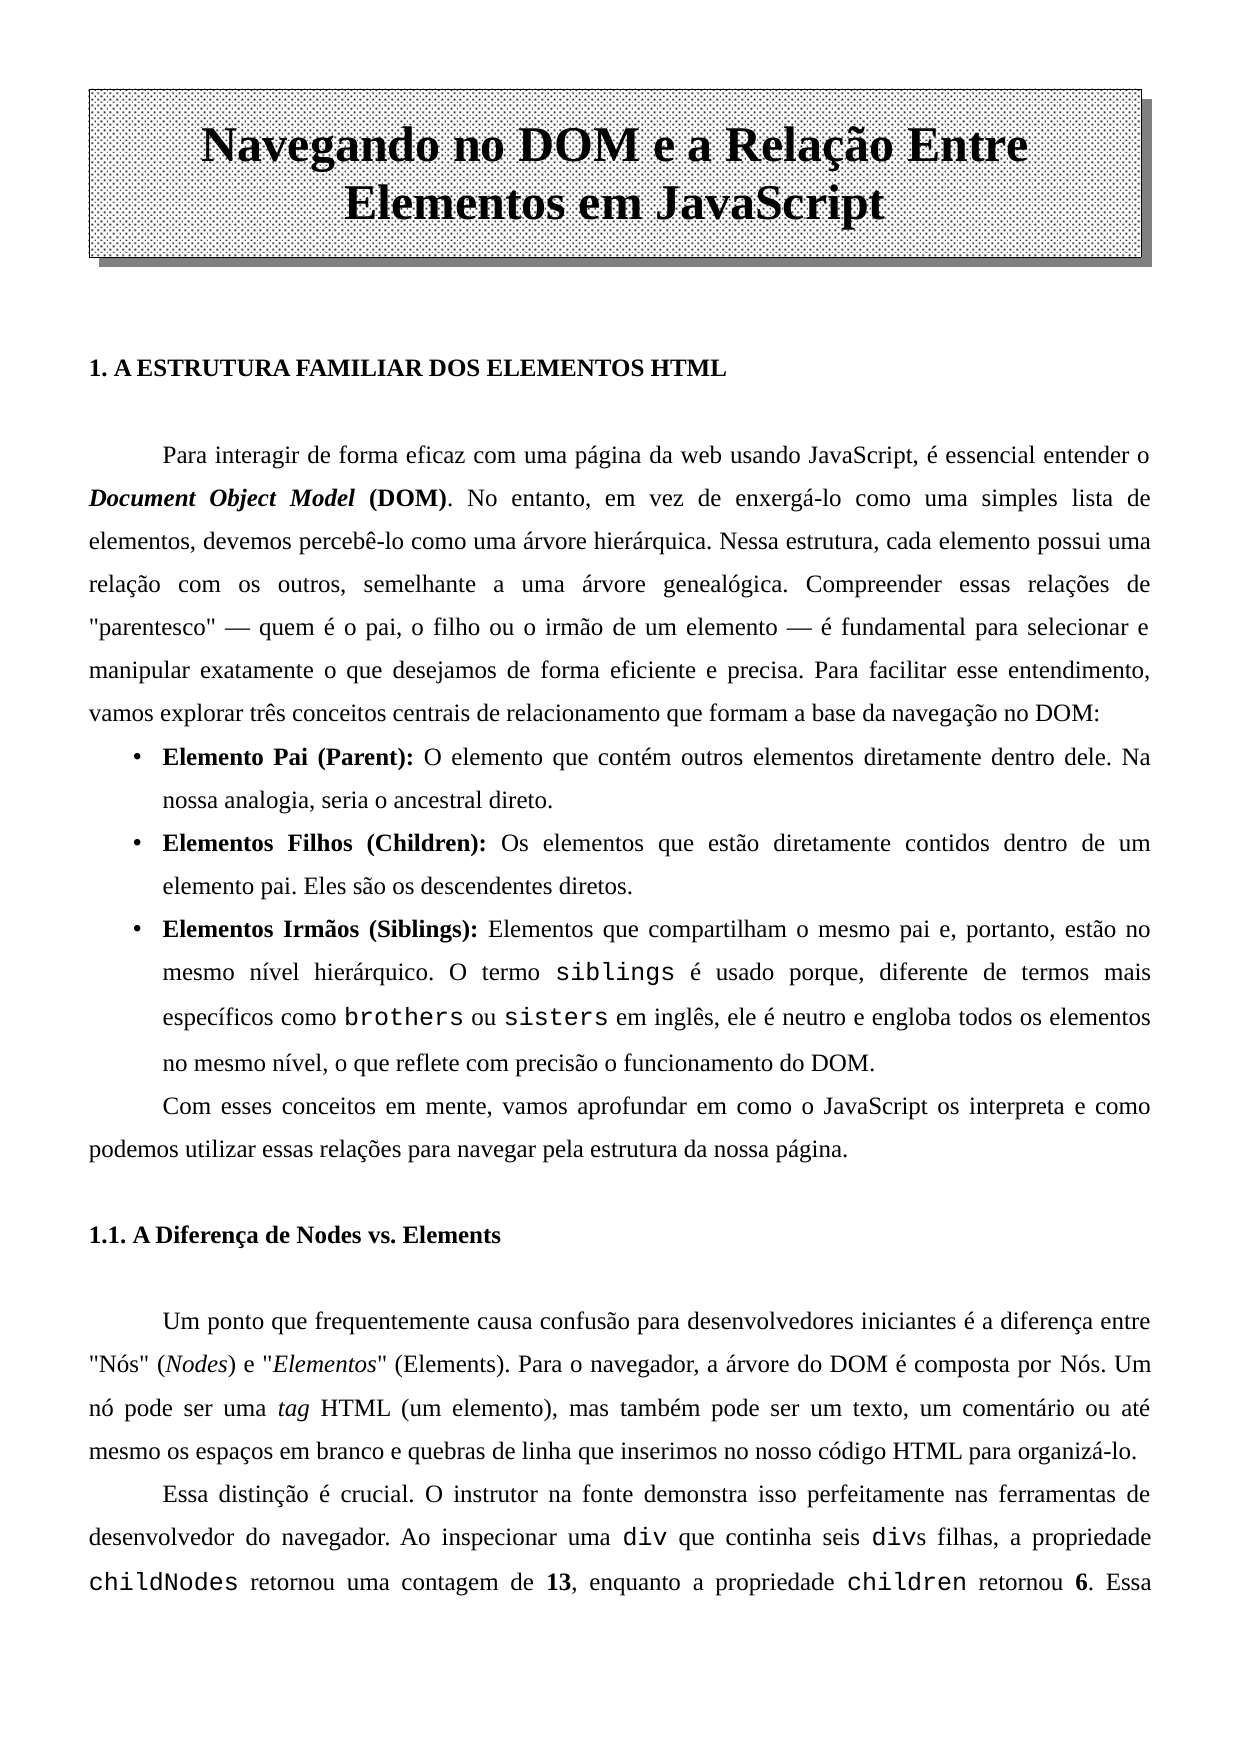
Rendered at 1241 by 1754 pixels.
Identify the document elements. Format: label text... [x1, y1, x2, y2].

subtitle A Diferença de Nodes vs. Elements [88, 1220, 1152, 1249]
text Com esses conceitos em mente, vamos aprofundar em como o JavaScript os interpreta e como podemos utilizar essas relações para navegar pela estrutura da nossa página. [88, 1091, 1152, 1163]
text Um ponto que frequentemente causa confusão para desenvolvedores iniciantes é a diferença entre "Nós" (Nodes) e "Elementos" (Elements). Para o navegador, a árvore do DOM é composta por Nós. Um nó pode ser uma tag HTML (um elemento), mas também pode ser um texto, um comentário ou até mesmo os espaços em branco e quebras de linha que inserimos no nosso código HTML para organizá-lo. [88, 1306, 1152, 1464]
text Essa distinção é crucial. O instrutor na fonte demonstra isso perfeitamente nas ferramentas de desenvolvedor do navegador. Ao inspecionar uma div que continha seis divs filhas, a propriedade childNodes retornou uma contagem de 13, enquanto a propriedade children retornou 6. Essa [88, 1479, 1152, 1598]
title Navegando no DOM e a Relação Entre Elementos em JavaScript [90, 90, 1141, 257]
list Elementos Irmãos (Siblings): Elementos que compartilham o mesmo pai e, portanto, estão no mesmo nível hierárquico. O termo siblings é usado porque, diferente de termos mais específicos como brothers ou sisters em inglês, ele é neutro e engloba todos os elementos no mesmo nível, o que reflete com precisão o funcionamento do DOM. [133, 914, 1152, 1076]
list Elementos Filhos (Children): Os elementos que estão diretamente contidos dentro de um elemento pai. Eles são os descendentes diretos. [133, 828, 1152, 900]
text Para interagir de forma eficaz com uma página da web usando JavaScript, é essencial entender o Document Object Model (DOM). No entanto, em vez de enxergá-lo como uma simples lista de elementos, devemos percebê-lo como uma árvore hierárquica. Nessa estrutura, cada elemento possui uma relação com os outros, semelhante a uma árvore genealógica. Compreender essas relações de "parentesco" — quem é o pai, o filho ou o irmão de um elemento — é fundamental para selecionar e manipular exatamente o que desejamos de forma eficiente e precisa. Para facilitar esse entendimento, vamos explorar três conceitos centrais de relacionamento que formam a base da navegação no DOM: [88, 440, 1152, 727]
list Elemento Pai (Parent): O elemento que contém outros elementos diretamente dentro dele. Na nossa analogia, seria o ancestral direto. [133, 742, 1152, 813]
subtitle A Estrutura Familiar dos Elementos HTML [88, 353, 1152, 382]
